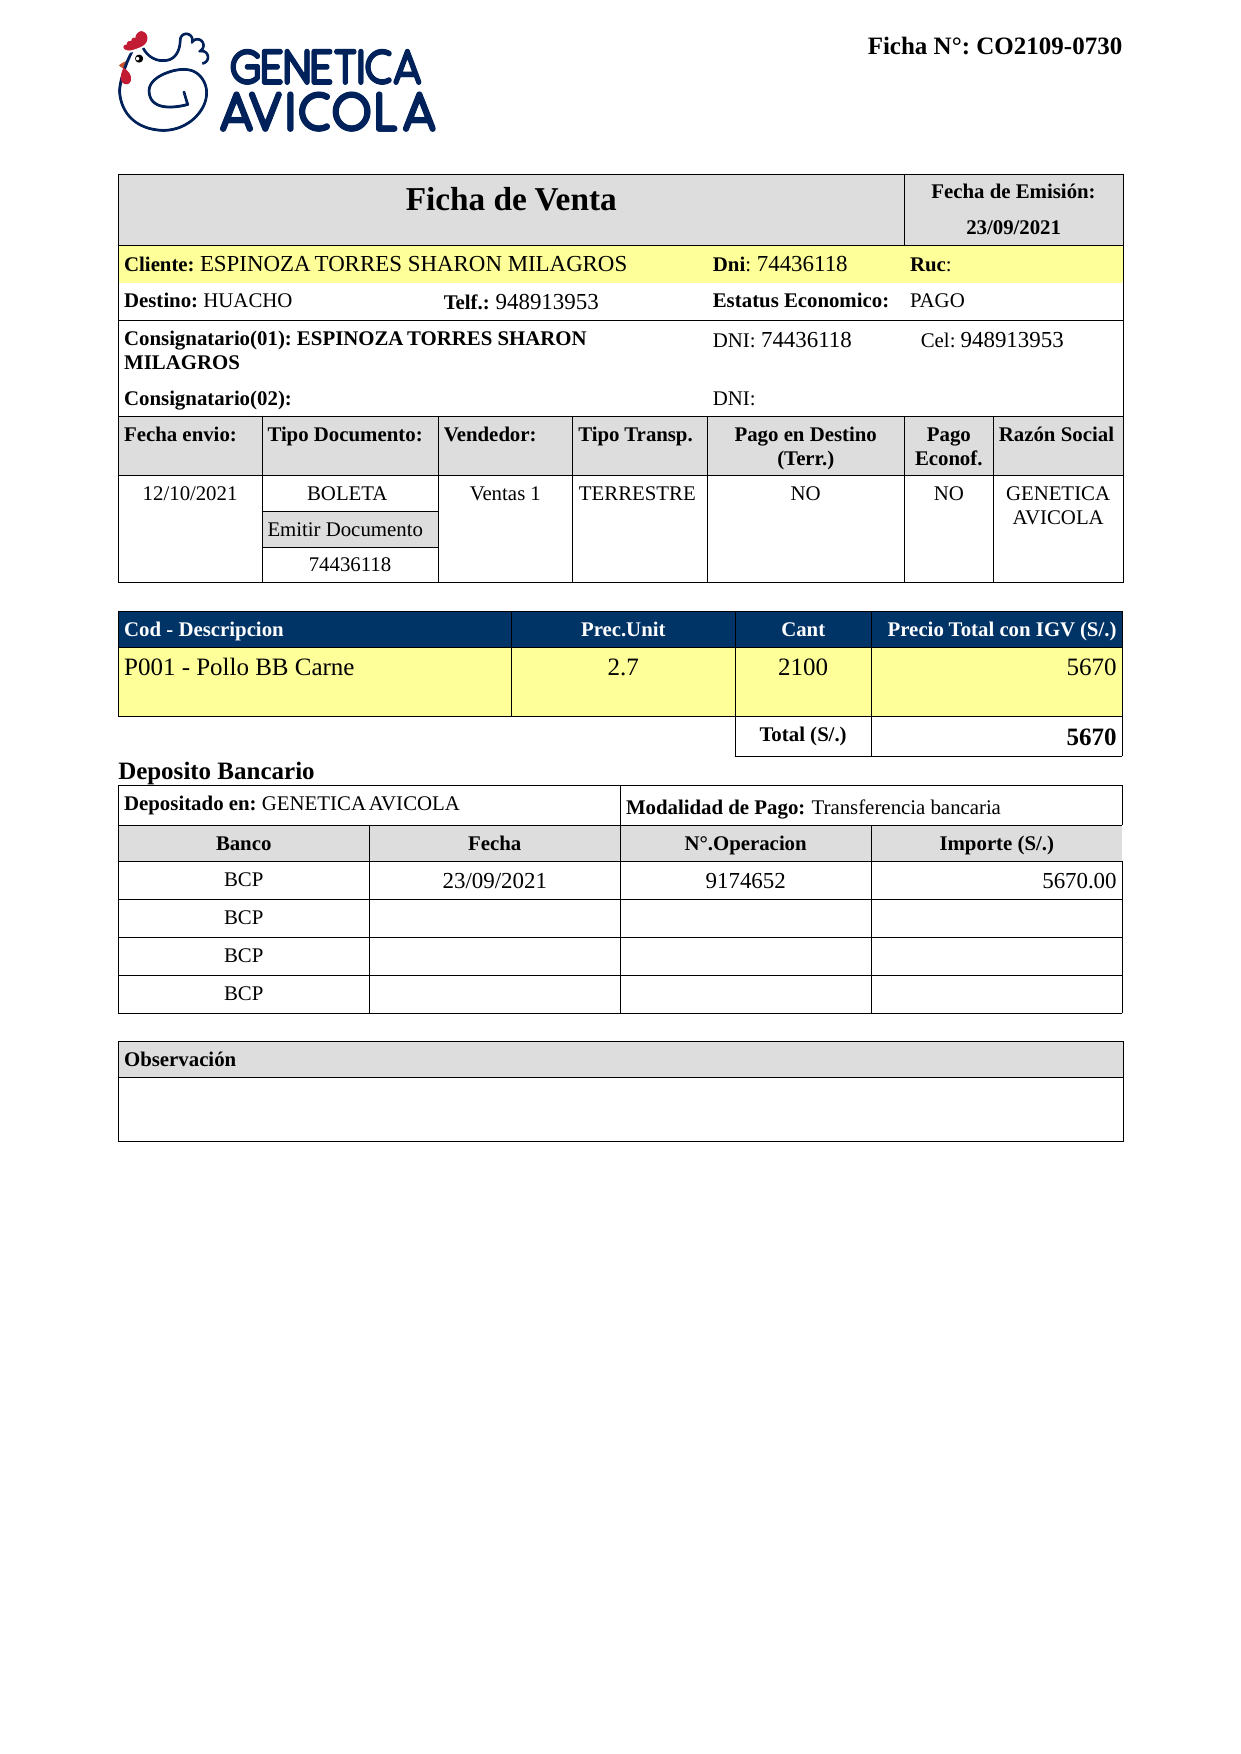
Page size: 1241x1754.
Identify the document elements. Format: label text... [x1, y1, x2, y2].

picture [118, 31, 436, 132]
table_cell Importe (S/.) [872, 826, 1122, 861]
table_cell 2.7 [512, 648, 735, 716]
table_cell BCP [119, 900, 369, 937]
table_cell [621, 938, 871, 974]
table_cell Fecha envio: [119, 417, 262, 475]
table_cell BCP [119, 976, 369, 1012]
table_cell Fecha [370, 826, 620, 861]
table_cell 9174652 [621, 862, 871, 899]
table_cell 23/09/2021 [370, 862, 620, 899]
table_cell Banco [119, 826, 369, 861]
table_cell Razón Social [994, 417, 1123, 475]
table_cell Consignatario(02): [119, 380, 707, 416]
table_cell NO [905, 476, 993, 582]
table_cell [621, 976, 871, 1012]
table_cell Tipo Transp. [573, 417, 707, 475]
table_header Prec.Unit [512, 612, 735, 647]
table_cell BCP [119, 938, 369, 974]
table_cell [370, 900, 620, 937]
table_header Depositado en: GENETICA AVICOLA [119, 786, 620, 825]
table_cell Consignatario(01): ESPINOZA TORRES SHARON MILAGROS [119, 321, 707, 380]
table_cell NO [708, 476, 904, 582]
table_header Precio Total con IGV (S/.) [872, 612, 1122, 647]
table_header Cod - Descripcion [119, 612, 511, 647]
table_cell [872, 900, 1122, 937]
table_cell Destino: HUACHO [119, 283, 438, 320]
table_cell Pago Econof. [905, 417, 993, 475]
table_cell GENETICA AVICOLA [994, 476, 1123, 582]
table_header Modalidad de Pago: Transferencia bancaria [621, 786, 1122, 825]
table_cell Emitir Documento [263, 512, 438, 547]
table_cell N°.Operacion [621, 826, 871, 861]
table_cell Total (S/.) [736, 717, 871, 756]
table_cell DNI: [707, 380, 1123, 416]
table_cell BOLETA [263, 476, 438, 511]
table_cell [511, 717, 735, 756]
table_cell Ventas 1 [439, 476, 572, 582]
table_cell [370, 938, 620, 974]
table_cell Telf.: 948913953 [438, 283, 707, 320]
table_cell TERRESTRE [573, 476, 707, 582]
table_cell Vendedor: [439, 417, 572, 475]
table_header Fecha de Emisión: [905, 175, 1123, 209]
table_cell Dni: 74436118 [707, 246, 904, 283]
table_cell 12/10/2021 [119, 476, 262, 582]
table_header Ficha de Venta [119, 175, 904, 245]
table_cell 5670 [872, 648, 1122, 716]
table_cell BCP [119, 862, 369, 899]
table_header Observación [119, 1042, 1123, 1077]
table_cell DNI: 74436118 [707, 321, 915, 380]
table_cell Cliente: ESPINOZA TORRES SHARON MILAGROS [119, 246, 707, 283]
table_header Cant [736, 612, 871, 647]
table_cell Tipo Documento: [263, 417, 438, 475]
table_cell P001 - Pollo BB Carne [119, 648, 511, 716]
table_cell 23/09/2021 [905, 209, 1123, 245]
table_cell 2100 [736, 648, 871, 716]
table_cell [872, 976, 1122, 1012]
table_cell Pago en Destino (Terr.) [708, 417, 904, 475]
table_cell [370, 976, 620, 1012]
table_cell [872, 938, 1122, 974]
table_cell 5670.00 [872, 862, 1122, 899]
table_cell [118, 717, 511, 756]
table_cell PAGO [904, 283, 1123, 320]
table_cell 5670 [872, 717, 1122, 756]
table_cell Ruc: [904, 246, 1123, 283]
table_cell 74436118 [263, 548, 438, 582]
table_cell Estatus Economico: [707, 283, 904, 320]
table_cell Cel: 948913953 [915, 321, 1123, 380]
table_cell [621, 900, 871, 937]
text Deposito Bancario [118, 756, 1122, 785]
table_cell [119, 1078, 1123, 1141]
